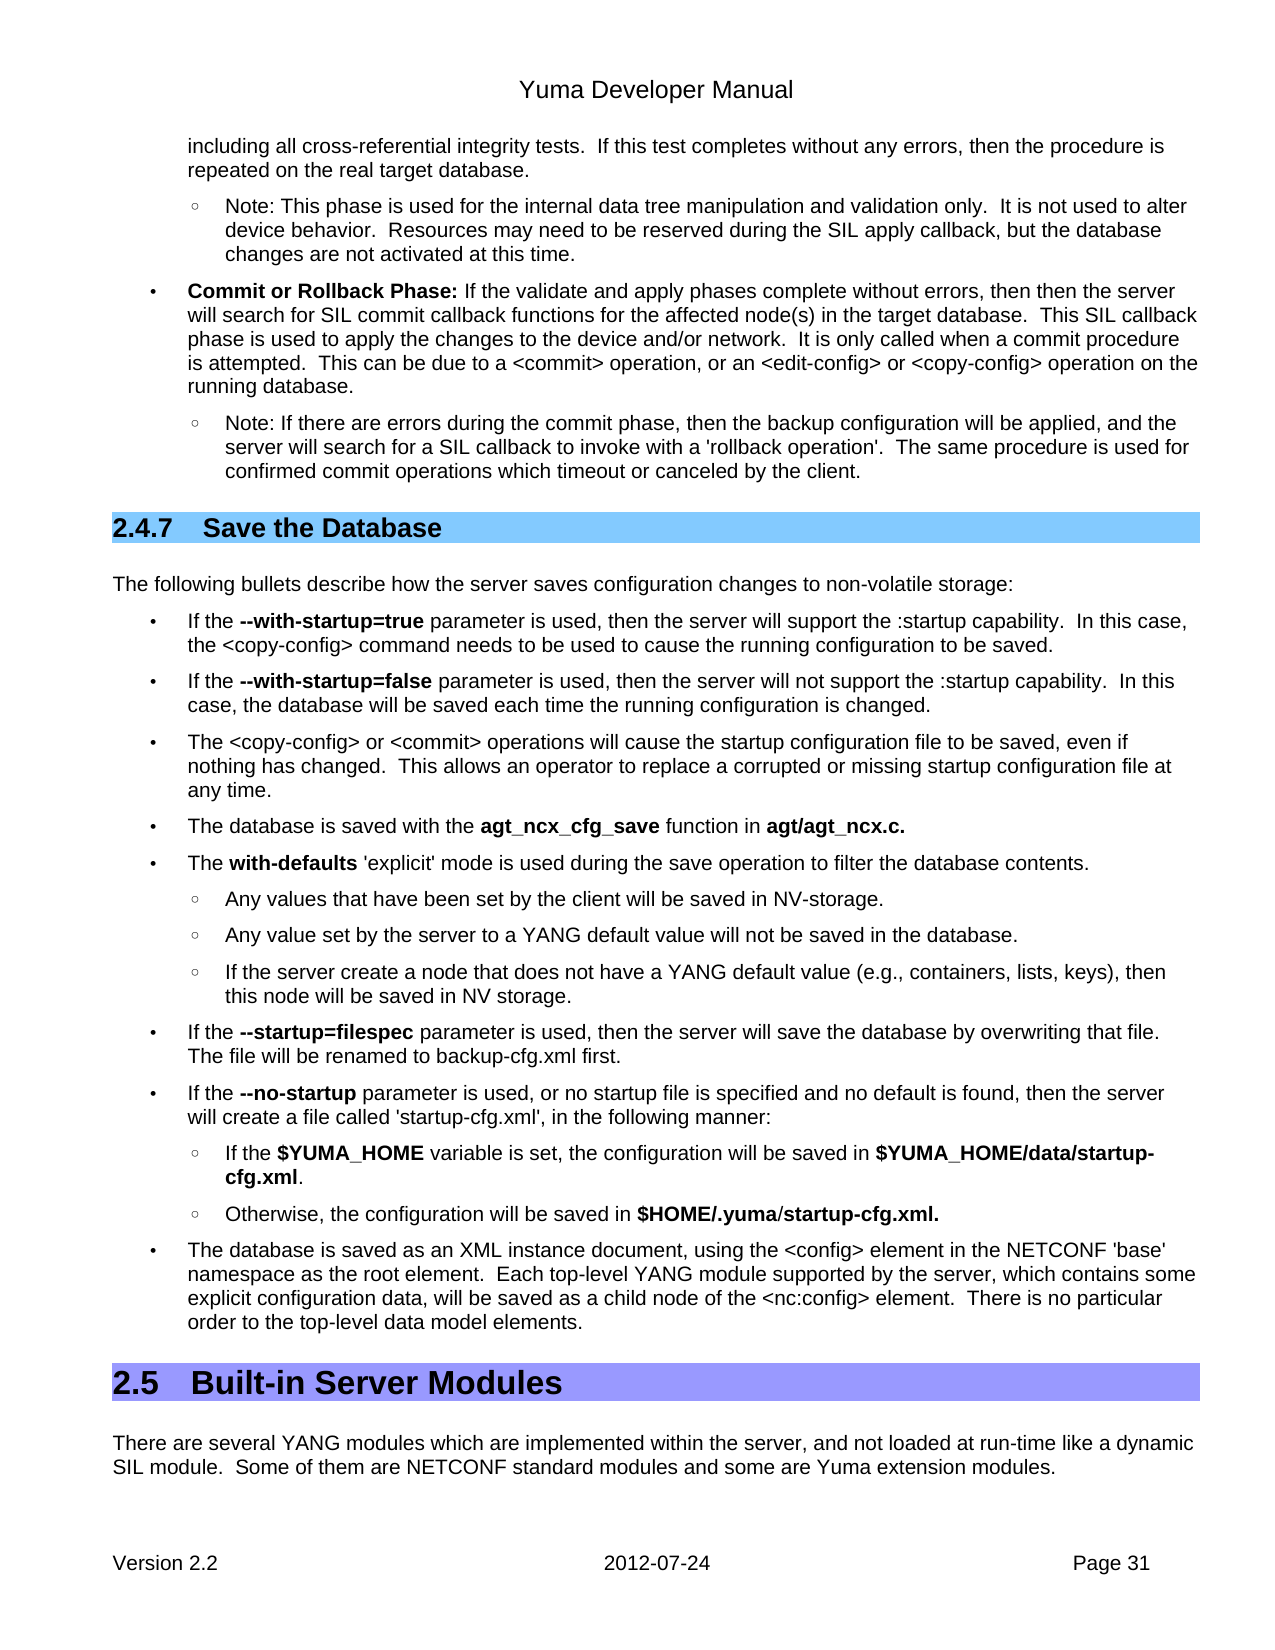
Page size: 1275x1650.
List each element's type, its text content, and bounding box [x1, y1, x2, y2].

list The <copy-config> or <commit> operations will cause the startup configuration file to be saved, even if nothing has changed. This allows an operator to replace a corrupted or missing startup configuration file at any time. [150, 729, 1200, 801]
list The database is saved with the agt_ncx_cfg_save function in agt/agt_ncx.c. [150, 814, 1200, 838]
list If the --with-startup=true parameter is used, then the server will support the :startup capability. In this case, the <copy-config> command needs to be used to cause the running configuration to be saved. [150, 609, 1200, 657]
list If the server create a node that does not have a YANG default value (e.g., containers, lists, keys), then this node will be saved in NV storage. [187, 960, 1200, 1008]
text The following bullets describe how the server saves configuration changes to non-volatile storage: [112, 572, 1200, 596]
text There are several YANG modules which are implemented within the server, and not loaded at run-time like a dynamic SIL module. Some of them are NETCONF standard modules and some are Yuma extension modules. [112, 1431, 1200, 1478]
list If the --with-startup=false parameter is used, then the server will not support the :startup capability. In this case, the database will be saved each time the running configuration is changed. [150, 669, 1200, 717]
list Any values that have been set by the client will be saved in NV-storage. [187, 887, 1200, 911]
subtitle Built-in Server Modules [112, 1363, 1200, 1401]
list Any value set by the server to a YANG default value will not be saved in the database. [187, 923, 1200, 947]
list Note: This phase is used for the internal data tree manipulation and validation only. It is not used to alter device behavior. Resources may need to be reserved during the SIL apply callback, but the database changes are not activated at this time. [187, 194, 1200, 266]
list The database is saved as an XML instance document, using the <config> element in the NETCONF 'base' namespace as the root element. Each top-level YANG module supported by the server, which contains some explicit configuration data, will be saved as a child node of the <nc:config> element. There is no particular order to the top-level data model elements. [150, 1238, 1200, 1334]
list The with-defaults 'explicit' mode is used during the save operation to filter the database contents. [150, 850, 1200, 874]
list including all cross-referential integrity tests. If this test completes without any errors, then the procedure is repeated on the real target database. [150, 134, 1200, 182]
list Commit or Rollback Phase: If the validate and apply phases complete without errors, then then the server will search for SIL commit callback functions for the affected node(s) in the target database. This SIL callback phase is used to apply the changes to the device and/or network. It is only called when a commit procedure is attempted. This can be due to a <commit> operation, or an <edit-config> or <copy-config> operation on the running database. [150, 278, 1200, 398]
list If the --no-startup parameter is used, or no startup file is specified and no default is found, then the server will create a file called 'startup-cfg.xml', in the following manner: [150, 1081, 1200, 1128]
list If the $YUMA_HOME variable is set, the configuration will be saved in $YUMA_HOME/data/startup-cfg.xml. [187, 1141, 1200, 1189]
list Note: If there are errors during the commit phase, then the backup configuration will be applied, and the server will search for a SIL callback to invoke with a 'rollback operation'. The same procedure is used for confirmed commit operations which timeout or canceled by the client. [187, 411, 1200, 483]
subtitle Save the Database [112, 512, 1200, 543]
list Otherwise, the configuration will be saved in $HOME/.yuma/startup-cfg.xml. [187, 1201, 1200, 1225]
list If the --startup=filespec parameter is used, then the server will save the database by overwriting that file. The file will be renamed to backup-cfg.xml first. [150, 1020, 1200, 1068]
